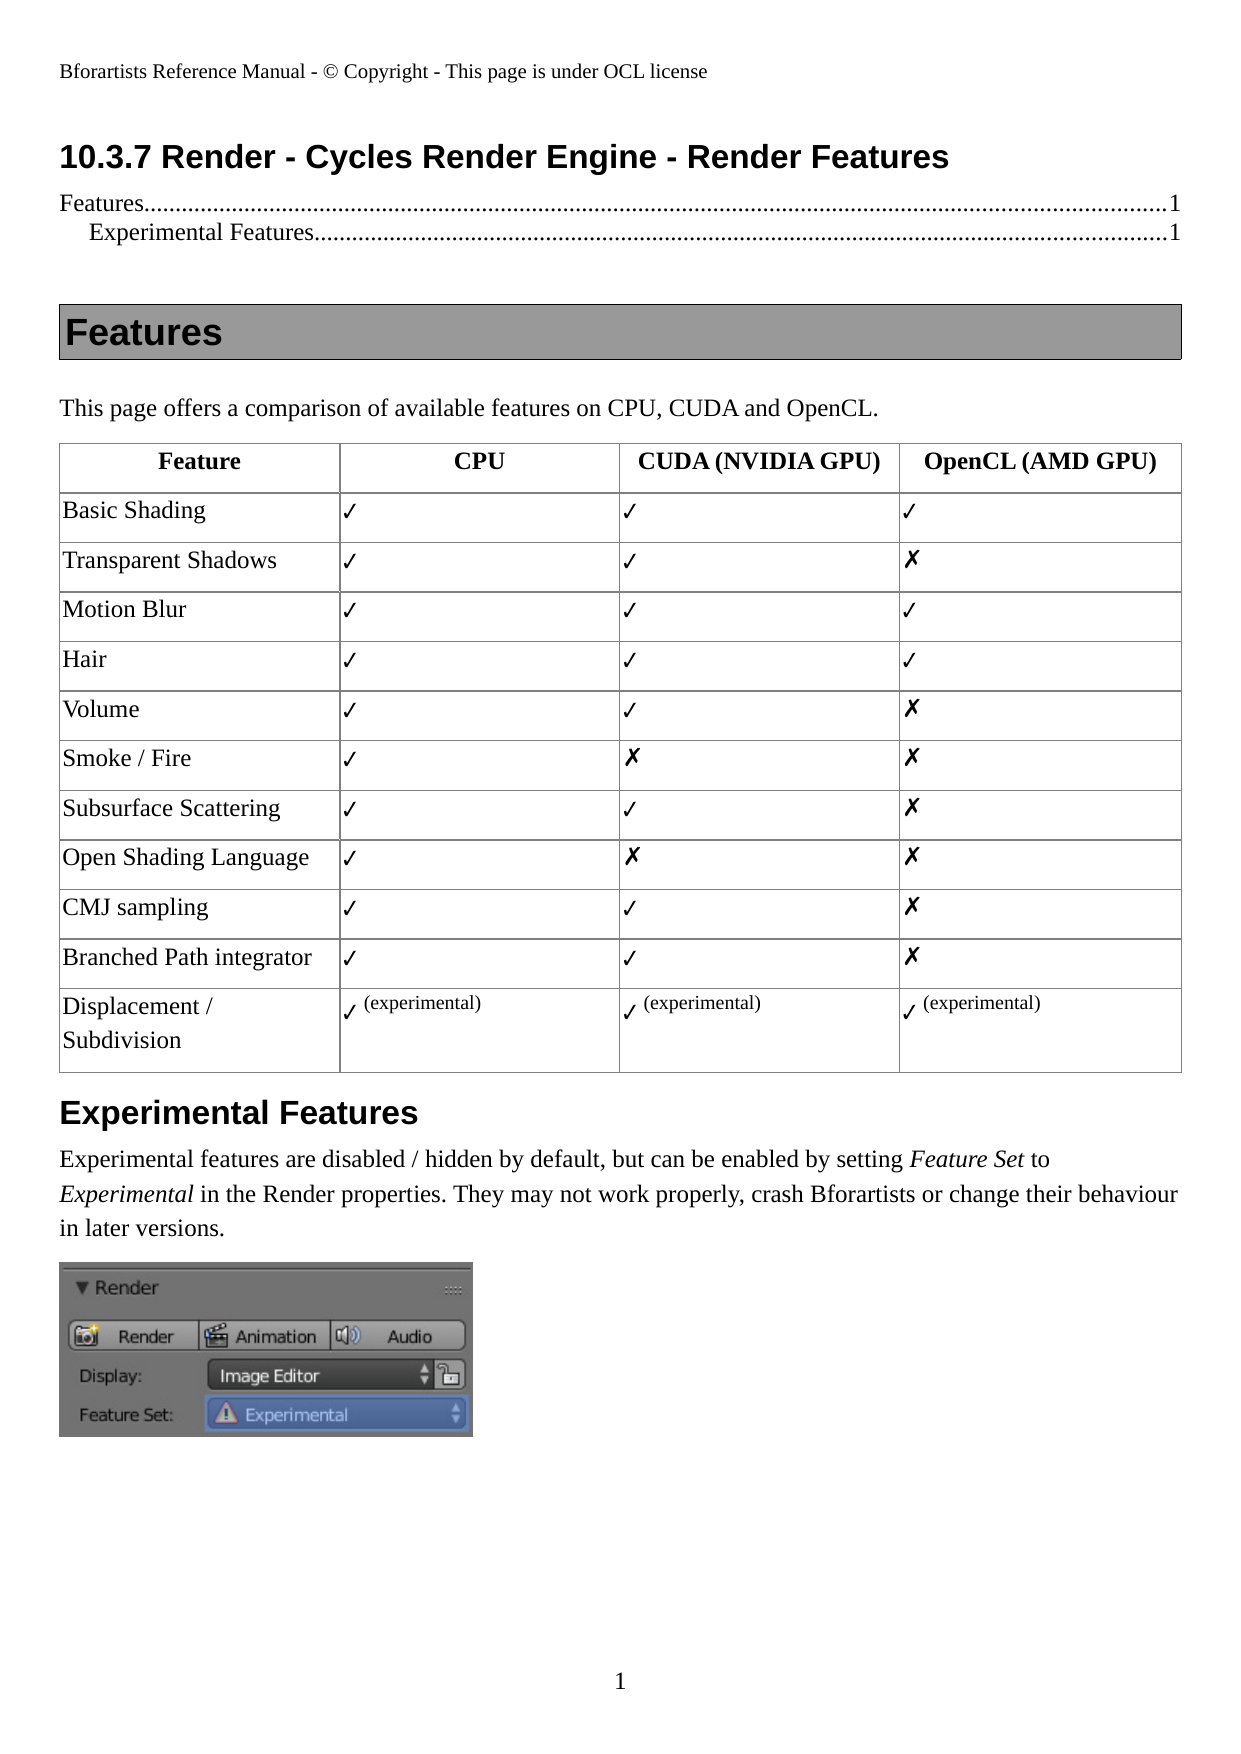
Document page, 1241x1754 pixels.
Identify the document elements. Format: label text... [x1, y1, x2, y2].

table_cell ✔ [620, 494, 899, 542]
table_cell ✔ [900, 494, 1181, 542]
table_cell ✔ [620, 543, 899, 591]
table_header CPU [341, 444, 619, 492]
text Experimental Features 1 [88, 217, 1181, 246]
table_cell ✔ [341, 890, 619, 938]
table_cell Hair [60, 642, 339, 690]
table_cell ✗ [900, 791, 1181, 839]
table_cell ✔ [620, 791, 899, 839]
table_cell Motion Blur [60, 593, 339, 641]
table_cell Branched Path integrator [60, 940, 339, 988]
table_header OpenCL (AMD GPU) [900, 444, 1181, 492]
table_cell ✔ [620, 940, 899, 988]
table_cell ✗ [900, 890, 1181, 938]
table_cell ✔ [620, 692, 899, 740]
table_cell ✔ [341, 841, 619, 889]
table_cell ✔ (experimental) [900, 989, 1181, 1072]
table_header CUDA (NVIDIA GPU) [620, 444, 899, 492]
text Features 1 [59, 188, 1181, 217]
table_cell Volume [60, 692, 339, 740]
table_cell Transparent Shadows [60, 543, 339, 591]
subtitle Experimental Features [59, 1093, 1181, 1132]
table_cell ✗ [900, 741, 1181, 789]
table_cell ✗ [900, 543, 1181, 591]
table_cell ✔ [900, 642, 1181, 690]
text This page offers a comparison of available features on CPU, CUDA and OpenCL. [59, 393, 1181, 422]
table_header Features [60, 305, 1181, 359]
table_cell ✔ [341, 791, 619, 839]
table_cell ✔ (experimental) [341, 989, 619, 1072]
table_cell ✔ [341, 543, 619, 591]
table_cell Subsurface Scattering [60, 791, 339, 839]
table_cell ✔ [341, 940, 619, 988]
table_cell ✔ (experimental) [620, 989, 899, 1072]
table_cell ✔ [900, 593, 1181, 641]
table_cell ✗ [900, 692, 1181, 740]
table_cell ✔ [341, 593, 619, 641]
table_cell ✔ [341, 642, 619, 690]
text Experimental features are disabled / hidden by default, but can be enabled by setting Feature Set to Experimental in the Render properties. They may not work properly, crash Bforartists or change their behaviour in later versions. [59, 1144, 1181, 1242]
table_cell ✔ [341, 692, 619, 740]
table_cell ✗ [900, 841, 1181, 889]
table_cell ✔ [620, 593, 899, 641]
table_cell ✗ [620, 741, 899, 789]
table_cell ✔ [341, 741, 619, 789]
table_cell ✗ [900, 940, 1181, 988]
table_cell Open Shading Language [60, 841, 339, 889]
subtitle 10.3.7 Render - Cycles Render Engine - Render Features [59, 138, 1181, 176]
table_cell ✔ [620, 642, 899, 690]
table_cell Smoke / Fire [60, 741, 339, 789]
table_cell ✔ [620, 890, 899, 938]
table_cell Basic Shading [60, 494, 339, 542]
table_cell ✔ [341, 494, 619, 542]
table_cell Displacement / Subdivision [60, 989, 339, 1072]
picture [59, 1262, 473, 1437]
table_cell ✗ [620, 841, 899, 889]
table_header Feature [60, 444, 339, 492]
table_cell CMJ sampling [60, 890, 339, 938]
